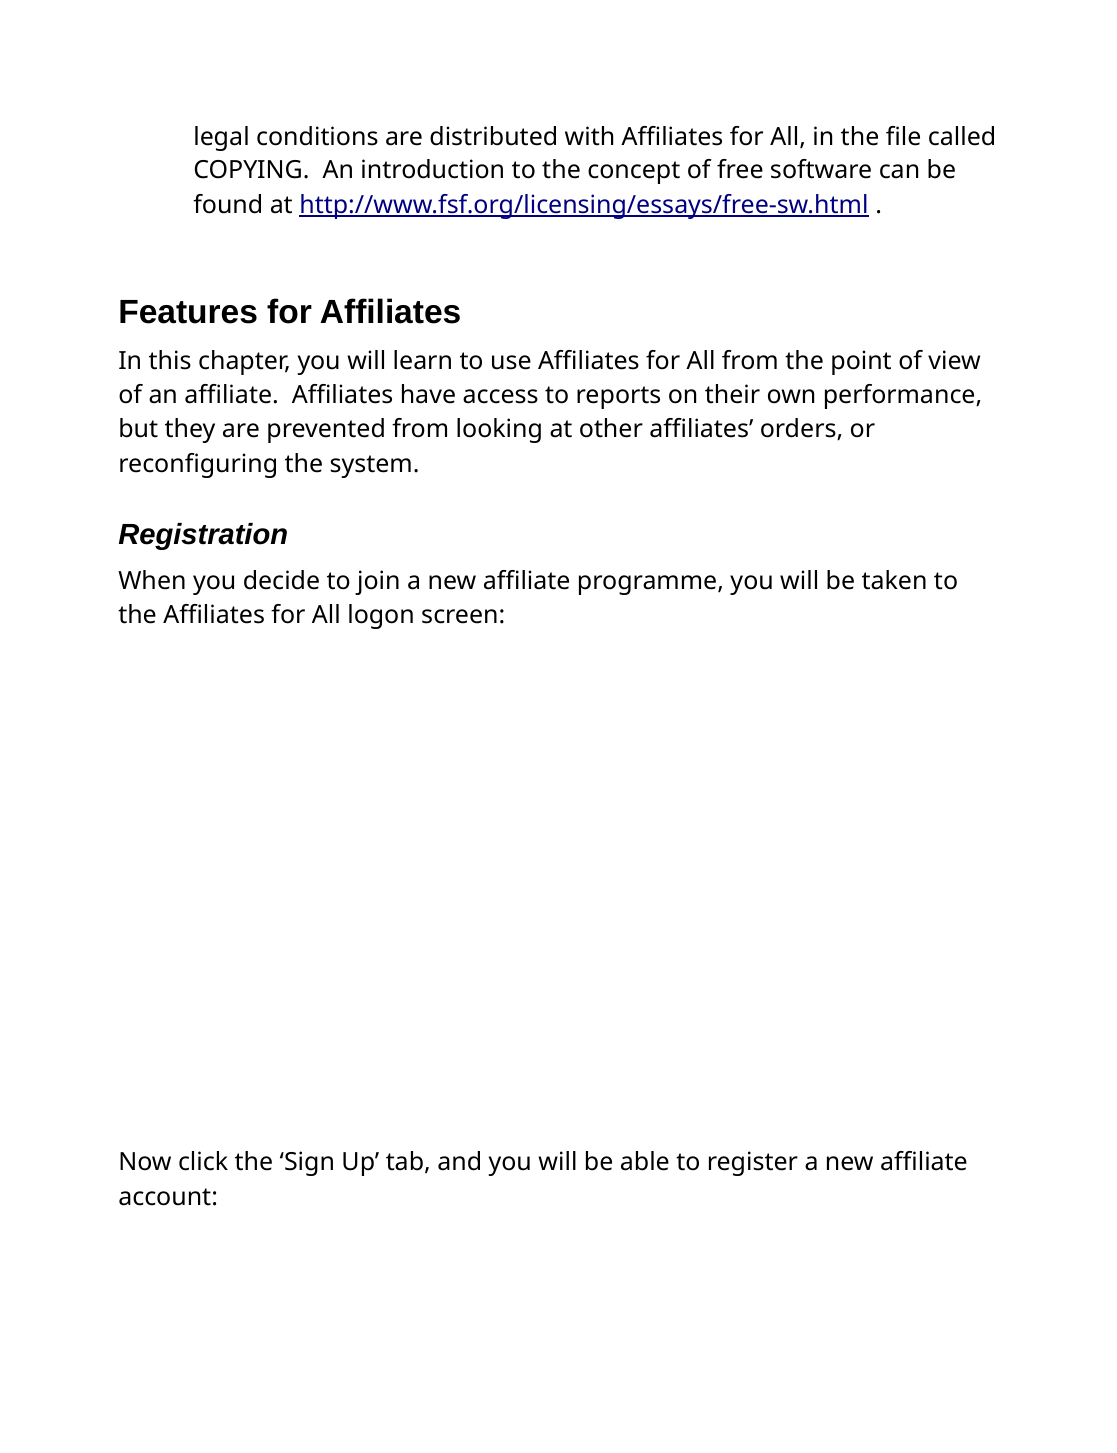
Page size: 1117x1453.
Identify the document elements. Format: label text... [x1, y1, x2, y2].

list legal conditions are distributed with Affiliates for All, in the file called COPYING. An introduction to the concept of free software can be found at http://www.fsf.org/licensing/essays/free-sw.html . [156, 118, 999, 220]
subtitle Features for Affiliates [118, 292, 999, 331]
text When you decide to join a new affiliate programme, you will be taken to the Affiliates for All logon screen: [118, 563, 999, 631]
subtitle Registration [118, 517, 999, 550]
text Now click the ‘Sign Up’ tab, and you will be able to register a new affiliate account: [118, 895, 999, 1212]
text In this chapter, you will learn to use Affiliates for All from the point of view of an affiliate. Affiliates have access to reports on their own performance, but they are prevented from looking at other affiliates’ orders, or reconfiguring the system. [118, 343, 999, 479]
